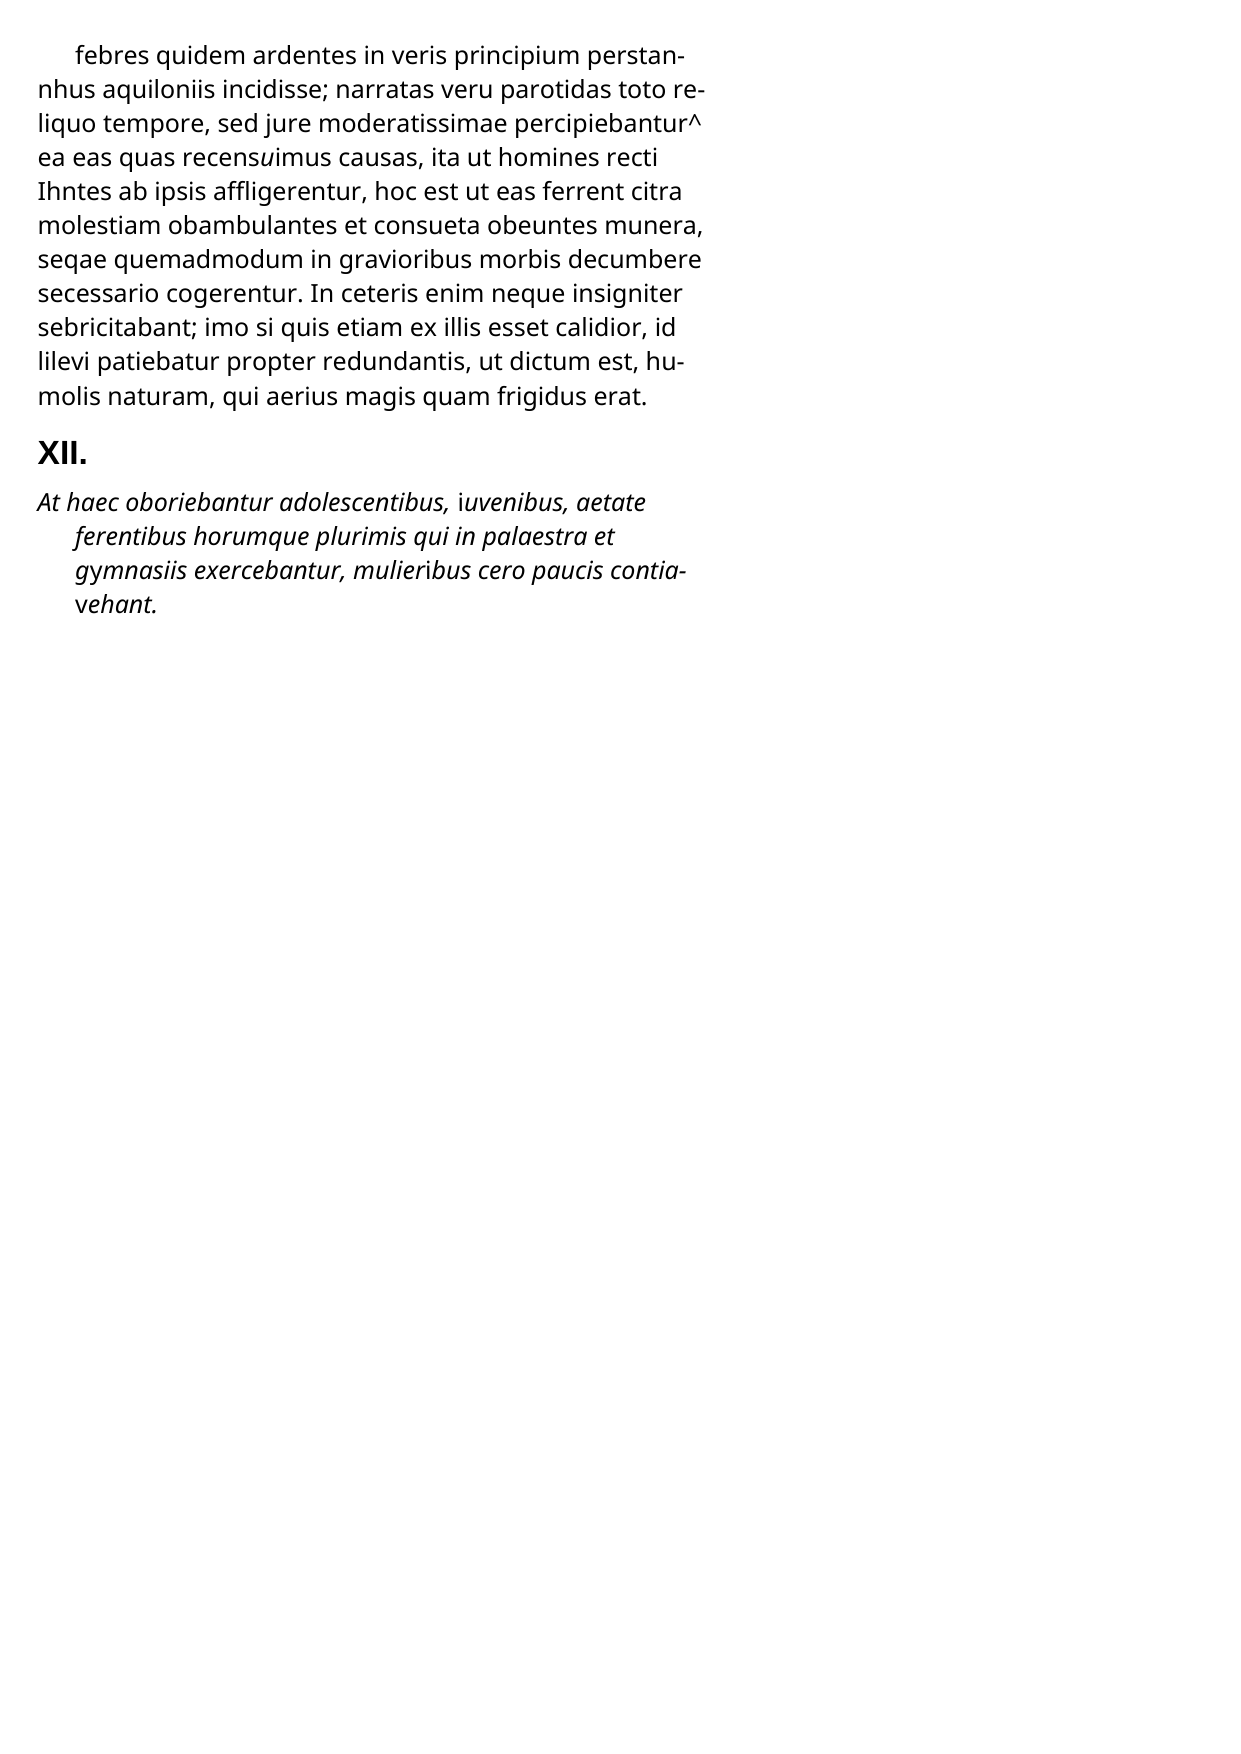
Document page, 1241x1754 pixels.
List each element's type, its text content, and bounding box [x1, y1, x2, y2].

text At haec oboriebantur adolescentibus, iuvenibus, aetate ferentibus horumque plurimis qui in palaestra et gymnasiis exercebantur, mulieribus cero paucis contia- vehant. [37, 484, 1203, 620]
text febres quidem ardentes in veris principium perstan- nhus aquiloniis incidisse; narratas veru parotidas toto re- liquo tempore, sed jure moderatissimae percipiebantur^ ea eas quas recensuimus causas, ita ut homines recti Ihntes ab ipsis affligerentur, hoc est ut eas ferrent citra molestiam obambulantes et consueta obeuntes munera, seqae quemadmodum in gravioribus morbis decumbere secessario cogerentur. In ceteris enim neque insigniter sebricitabant; imo si quis etiam ex illis esset calidior, id lilevi patiebatur propter redundantis, ut dictum est, hu- molis naturam, qui aerius magis quam frigidus erat. [37, 37, 1203, 412]
subtitle XII. [37, 433, 1203, 472]
